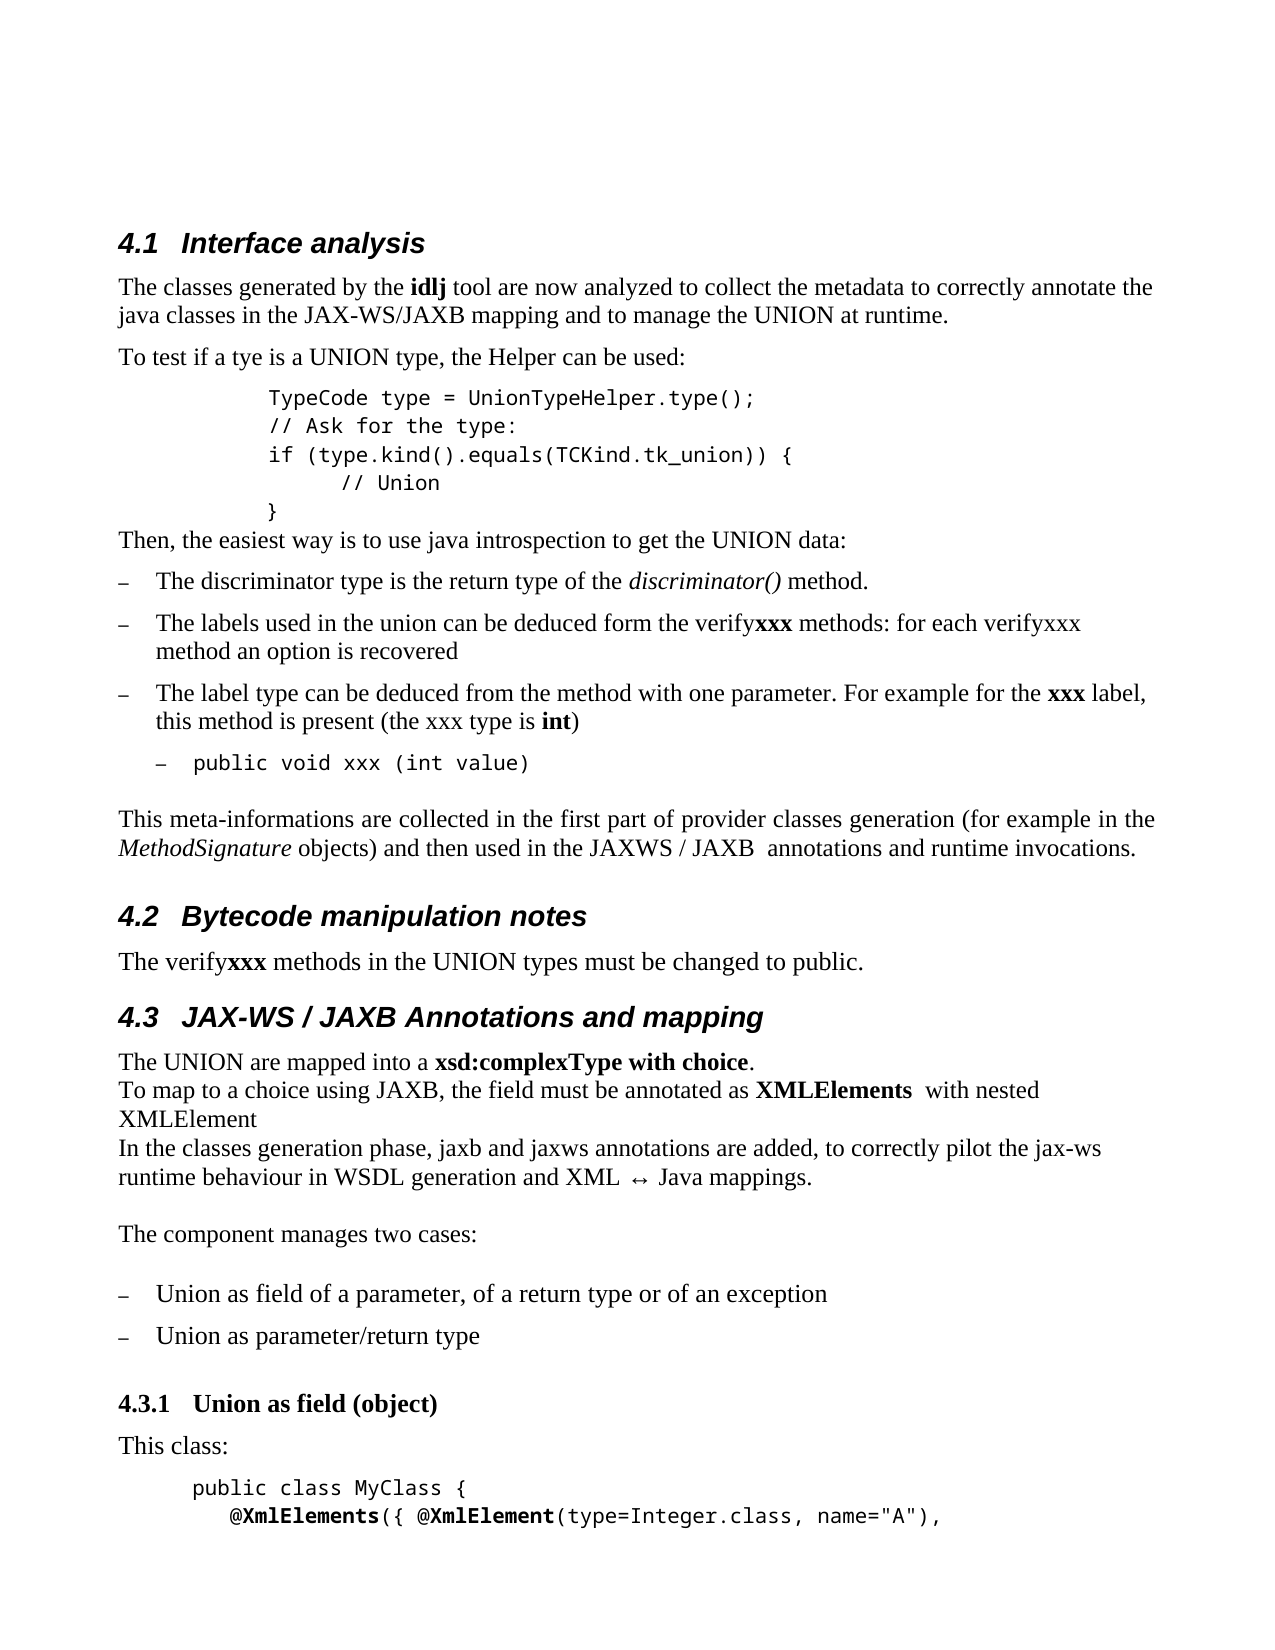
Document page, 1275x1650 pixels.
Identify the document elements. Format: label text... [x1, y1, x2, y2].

text } [118, 497, 1157, 525]
text @XmlElements({ @XmlElement(type=Integer.class, name="A"), [192, 1501, 1157, 1530]
text The classes generated by the idlj tool are now analyzed to collect the metadata to correctly annotate the java classes in the JAX-WS/JAXB mapping and to manage the UNION at runtime. [118, 272, 1157, 329]
text This class: [118, 1430, 1157, 1460]
text // Union [118, 468, 1157, 497]
list Union as parameter/return type [118, 1320, 1157, 1350]
text This meta-informations are collected in the first part of provider classes generation (for example in the MethodSignature objects) and then used in the JAXWS / JAXB annotations and runtime invocations. [118, 804, 1157, 862]
text Then, the easiest way is to use java introspection to get the UNION data: [118, 525, 1157, 554]
list The label type can be deduced from the method with one parameter. For example for the xxx label, this method is present (the xxx type is int) [118, 678, 1157, 735]
text To test if a tye is a UNION type, the Helper can be used: [118, 342, 1157, 370]
text In the classes generation phase, jaxb and jaxws annotations are added, to correctly pilot the jax-ws runtime behaviour in WSDL generation and XML ↔ Java mappings. [118, 1133, 1157, 1190]
list The labels used in the union can be deduced form the verifyxxx methods: for each verifyxxx method an option is recovered [118, 608, 1157, 665]
subtitle Union as field (object) [118, 1388, 1157, 1418]
text // Ask for the type: [118, 411, 1157, 440]
text The UNION are mapped into a xsd:complexType with choice. [118, 1047, 1157, 1075]
text The verifyxxx methods in the UNION types must be changed to public. [118, 946, 1157, 976]
text public class MyClass { [192, 1473, 1157, 1501]
text TypeCode type = UnionTypeHelper.type(); [118, 383, 1157, 411]
subtitle Bytecode manipulation notes [118, 899, 1157, 933]
list public void xxx (int value) [156, 748, 1157, 776]
list The discriminator type is the return type of the discriminator() method. [118, 566, 1157, 595]
text To map to a choice using JAXB, the field must be annotated as XMLElements with nested XMLElement [118, 1075, 1157, 1133]
subtitle JAX-WS / JAXB Annotations and mapping [118, 1001, 1157, 1034]
text The component manages two cases: [118, 1219, 1157, 1248]
list Union as field of a parameter, of a return type or of an exception [118, 1278, 1157, 1308]
text if (type.kind().equals(TCKind.tk_union)) { [118, 440, 1157, 468]
subtitle Interface analysis [118, 226, 1157, 259]
